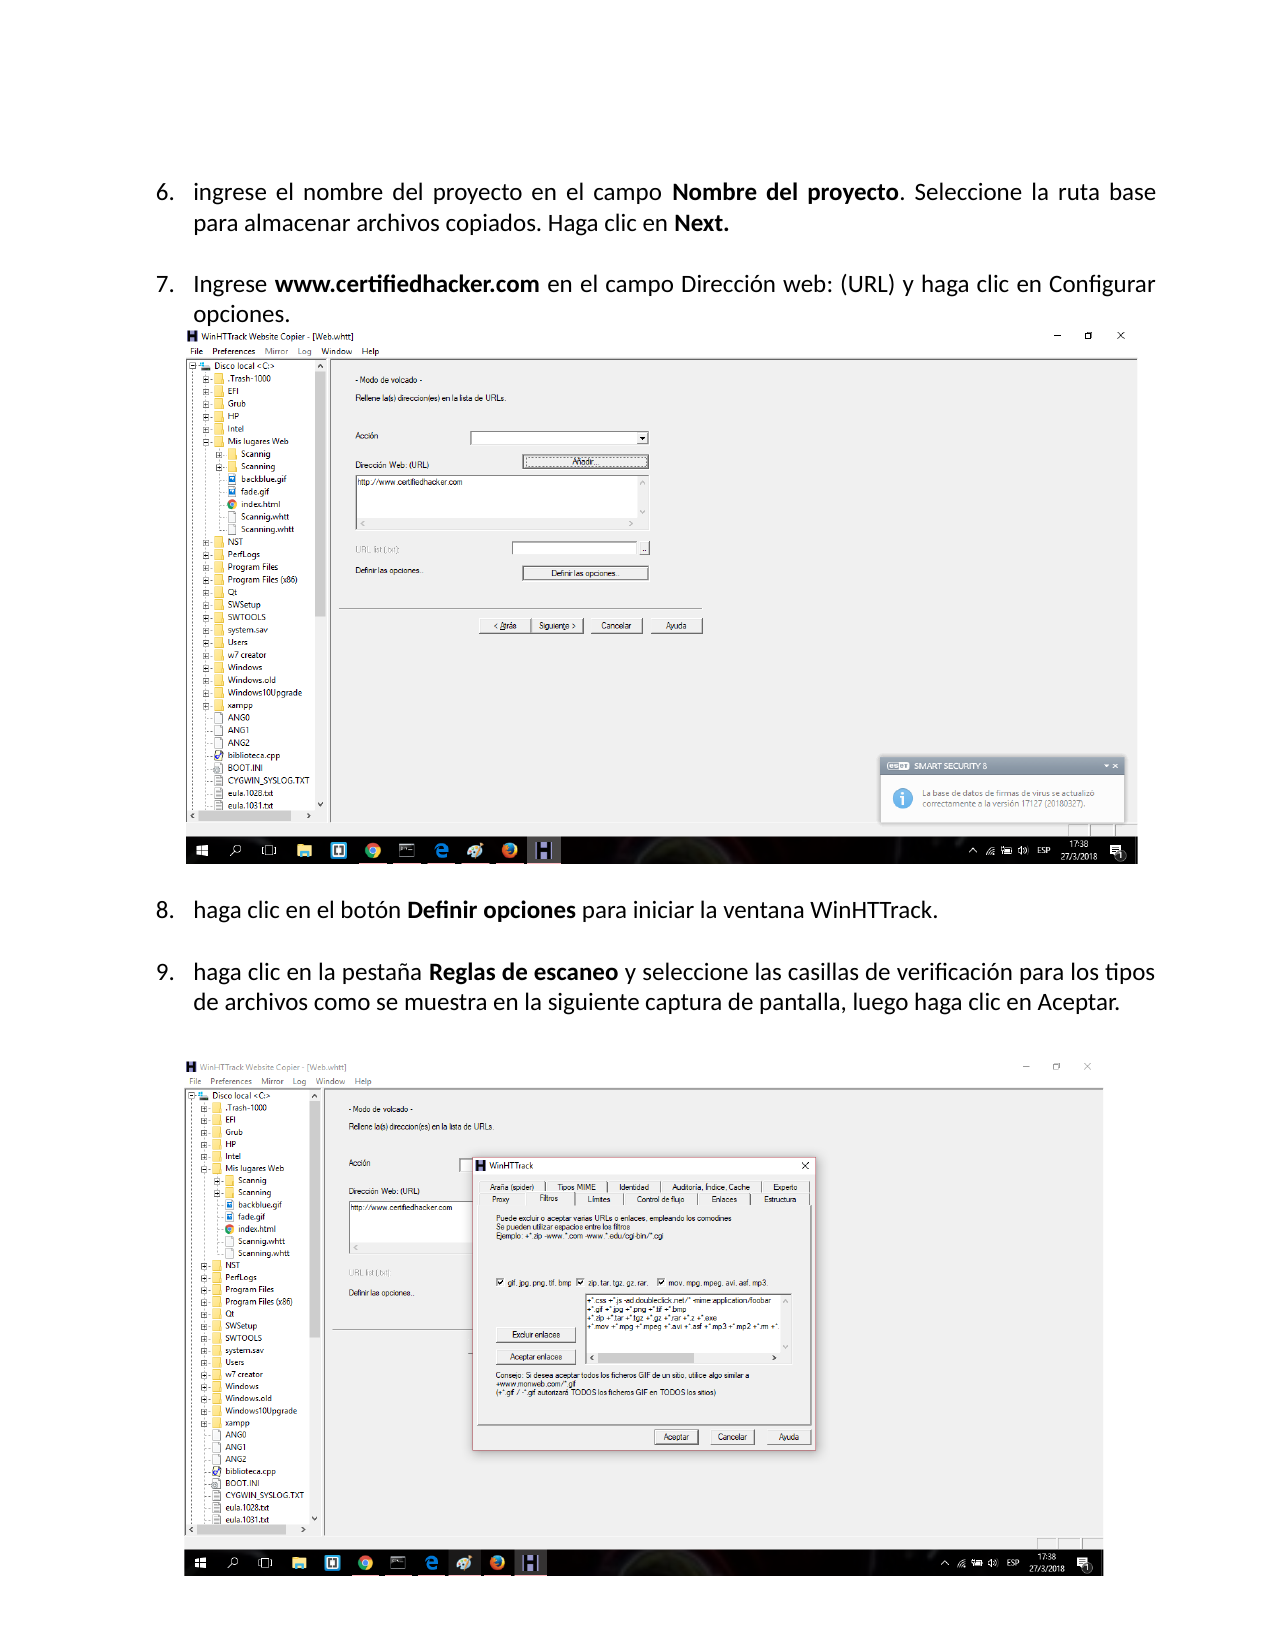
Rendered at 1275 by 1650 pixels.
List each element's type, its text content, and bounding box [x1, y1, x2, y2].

list Ingrese www.certifiedhacker.com en el campo Dirección web: (URL) y haga clic en Configurar opciones. [156, 268, 1157, 329]
picture [186, 328, 1138, 864]
list haga clic en el botón Definir opciones para iniciar la ventana WinHTTrack. [156, 894, 1157, 925]
list ingrese el nombre del proyecto en el campo Nombre del proyecto. Seleccione la ruta base para almacenar archivos copiados. Haga clic en Next. [156, 176, 1157, 237]
picture [184, 1059, 1104, 1576]
list haga clic en la pestaña Reglas de escaneo y seleccione las casillas de verificación para los tipos de archivos como se muestra en la siguiente captura de pantalla, luego haga clic en Aceptar. [156, 956, 1157, 1017]
